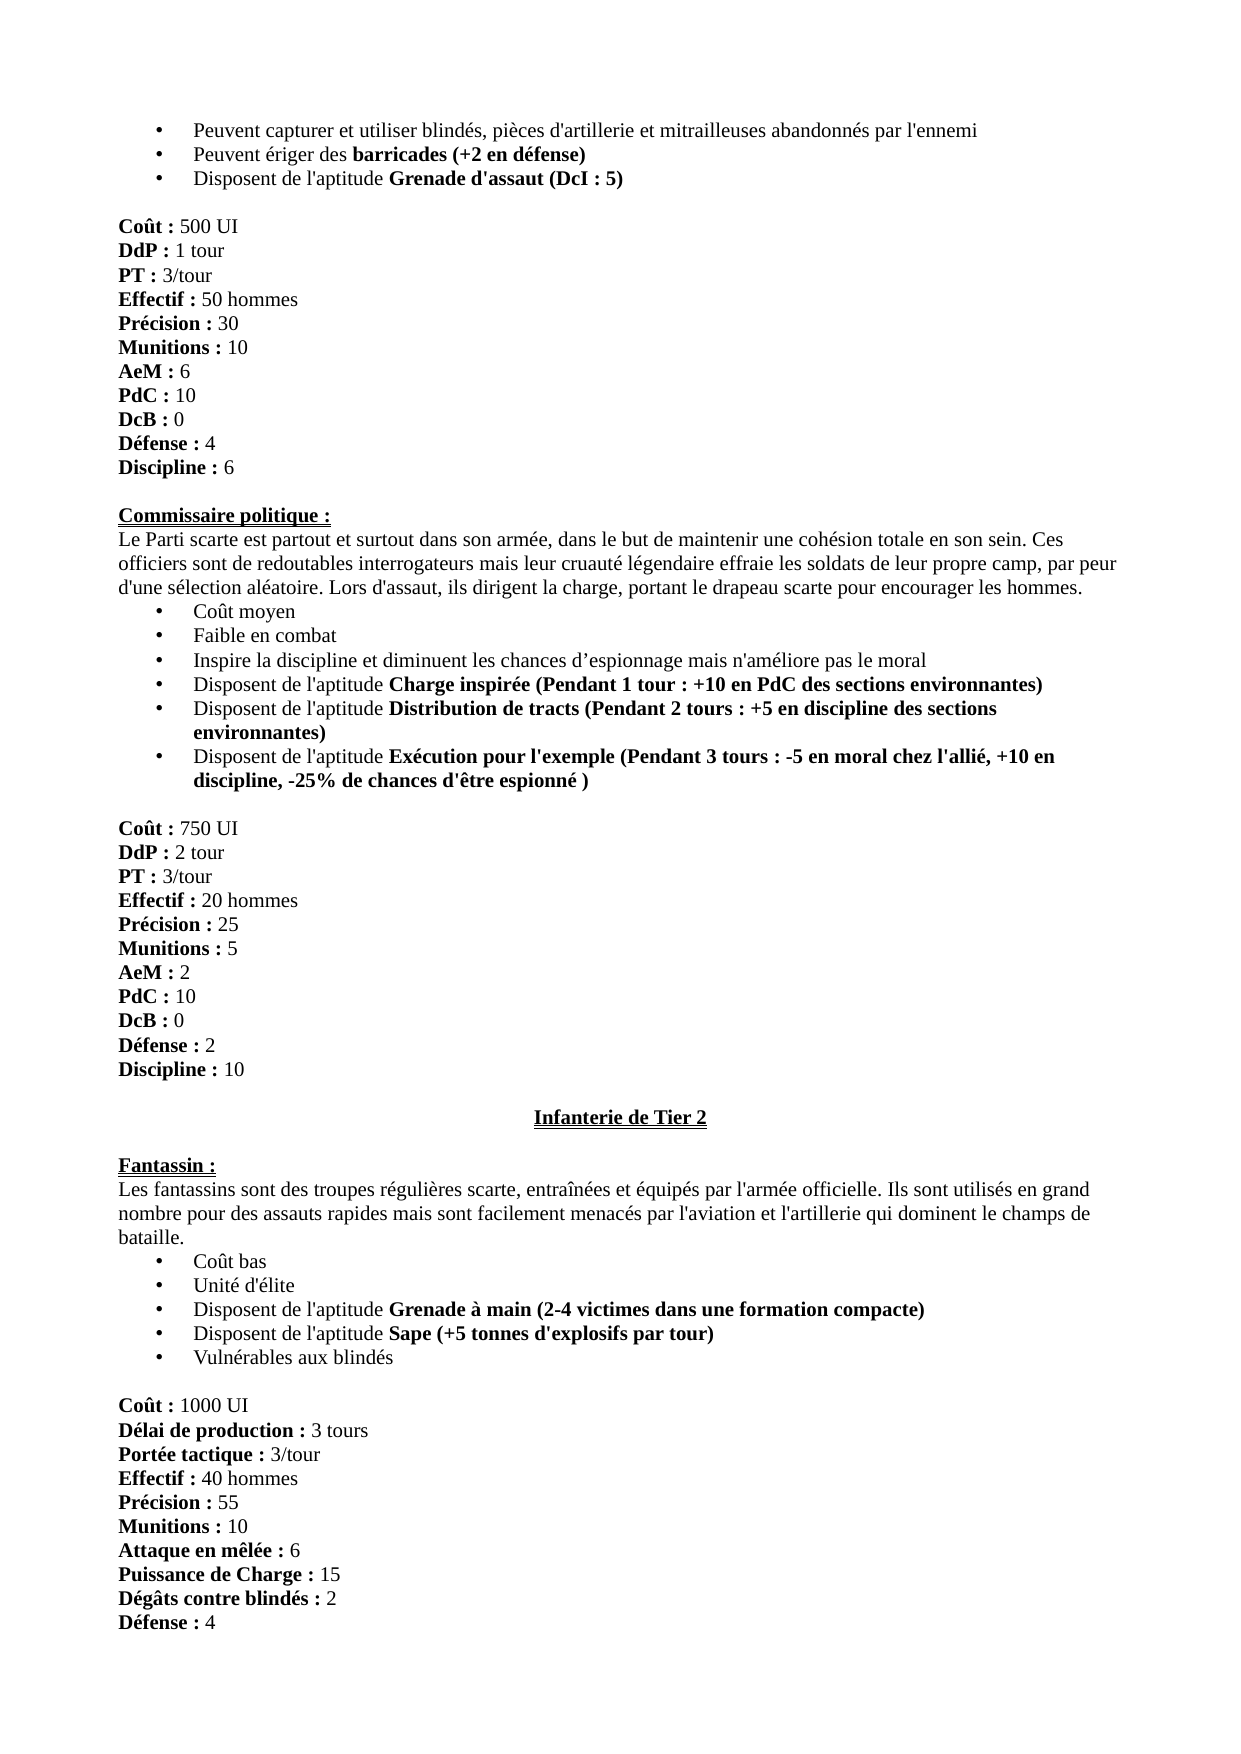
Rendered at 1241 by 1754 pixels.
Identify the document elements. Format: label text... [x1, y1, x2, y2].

text DdP : 2 tour [118, 840, 1122, 864]
text Les fantassins sont des troupes régulières scarte, entraînées et équipés par l'armée officielle. Ils sont utilisés en grand nombre pour des assauts rapides mais sont facilement menacés par l'aviation et l'artillerie qui dominent le champs de bataille. [118, 1177, 1122, 1249]
text Coût : 1000 UI [118, 1393, 1122, 1417]
text Infanterie de Tier 2 [118, 1105, 1122, 1129]
text AeM : 6 [118, 359, 1122, 383]
text DdP : 1 tour [118, 238, 1122, 262]
text Dégâts contre blindés : 2 [118, 1586, 1122, 1610]
list Peuvent capturer et utiliser blindés, pièces d'artillerie et mitrailleuses abandonnés par l'ennemi [156, 118, 1122, 142]
list Disposent de l'aptitude Grenade à main (2-4 victimes dans une formation compacte) [156, 1297, 1122, 1321]
list Unité d'élite [156, 1273, 1122, 1297]
text Défense : 4 [118, 431, 1122, 455]
list Disposent de l'aptitude Charge inspirée (Pendant 1 tour : +10 en PdC des sections environnantes) [156, 672, 1122, 696]
list Coût bas [156, 1249, 1122, 1273]
text Coût : 500 UI [118, 214, 1122, 238]
text Précision : 30 [118, 311, 1122, 335]
text Discipline : 6 [118, 455, 1122, 479]
text PT : 3/tour [118, 262, 1122, 287]
text Portée tactique : 3/tour [118, 1442, 1122, 1466]
text Commissaire politique : [118, 503, 1122, 527]
text Délai de production : 3 tours [118, 1417, 1122, 1442]
text Discipline : 10 [118, 1057, 1122, 1081]
text Précision : 55 [118, 1490, 1122, 1514]
text Coût : 750 UI [118, 816, 1122, 840]
text DcB : 0 [118, 1008, 1122, 1032]
text Effectif : 20 hommes [118, 888, 1122, 912]
text Effectif : 50 hommes [118, 287, 1122, 311]
text PdC : 10 [118, 383, 1122, 407]
list Peuvent ériger des barricades (+2 en défense) [156, 142, 1122, 166]
text AeM : 2 [118, 960, 1122, 984]
text Effectif : 40 hommes [118, 1466, 1122, 1490]
text Précision : 25 [118, 912, 1122, 936]
text Fantassin : [118, 1153, 1122, 1177]
text Munitions : 5 [118, 936, 1122, 960]
text Le Parti scarte est partout et surtout dans son armée, dans le but de maintenir une cohésion totale en son sein. Ces officiers sont de redoutables interrogateurs mais leur cruauté légendaire effraie les soldats de leur propre camp, par peur d'une sélection aléatoire. Lors d'assaut, ils dirigent la charge, portant le drapeau scarte pour encourager les hommes. [118, 527, 1122, 599]
list Inspire la discipline et diminuent les chances d’espionnage mais n'améliore pas le moral [156, 647, 1122, 672]
text Munitions : 10 [118, 1514, 1122, 1538]
text PT : 3/tour [118, 864, 1122, 888]
text DcB : 0 [118, 407, 1122, 431]
list Disposent de l'aptitude Exécution pour l'exemple (Pendant 3 tours : -5 en moral chez l'allié, +10 en discipline, -25% de chances d'être espionné ) [156, 744, 1122, 792]
list Disposent de l'aptitude Distribution de tracts (Pendant 2 tours : +5 en discipline des sections environnantes) [156, 696, 1122, 744]
text Défense : 4 [118, 1610, 1122, 1634]
list Vulnérables aux blindés [156, 1345, 1122, 1369]
list Disposent de l'aptitude Sape (+5 tonnes d'explosifs par tour) [156, 1321, 1122, 1345]
text Munitions : 10 [118, 335, 1122, 359]
list Disposent de l'aptitude Grenade d'assaut (DcI : 5) [156, 166, 1122, 190]
list Faible en combat [156, 623, 1122, 647]
text Attaque en mêlée : 6 [118, 1538, 1122, 1562]
text Défense : 2 [118, 1032, 1122, 1057]
text PdC : 10 [118, 984, 1122, 1008]
text Puissance de Charge : 15 [118, 1562, 1122, 1586]
list Coût moyen [156, 599, 1122, 623]
